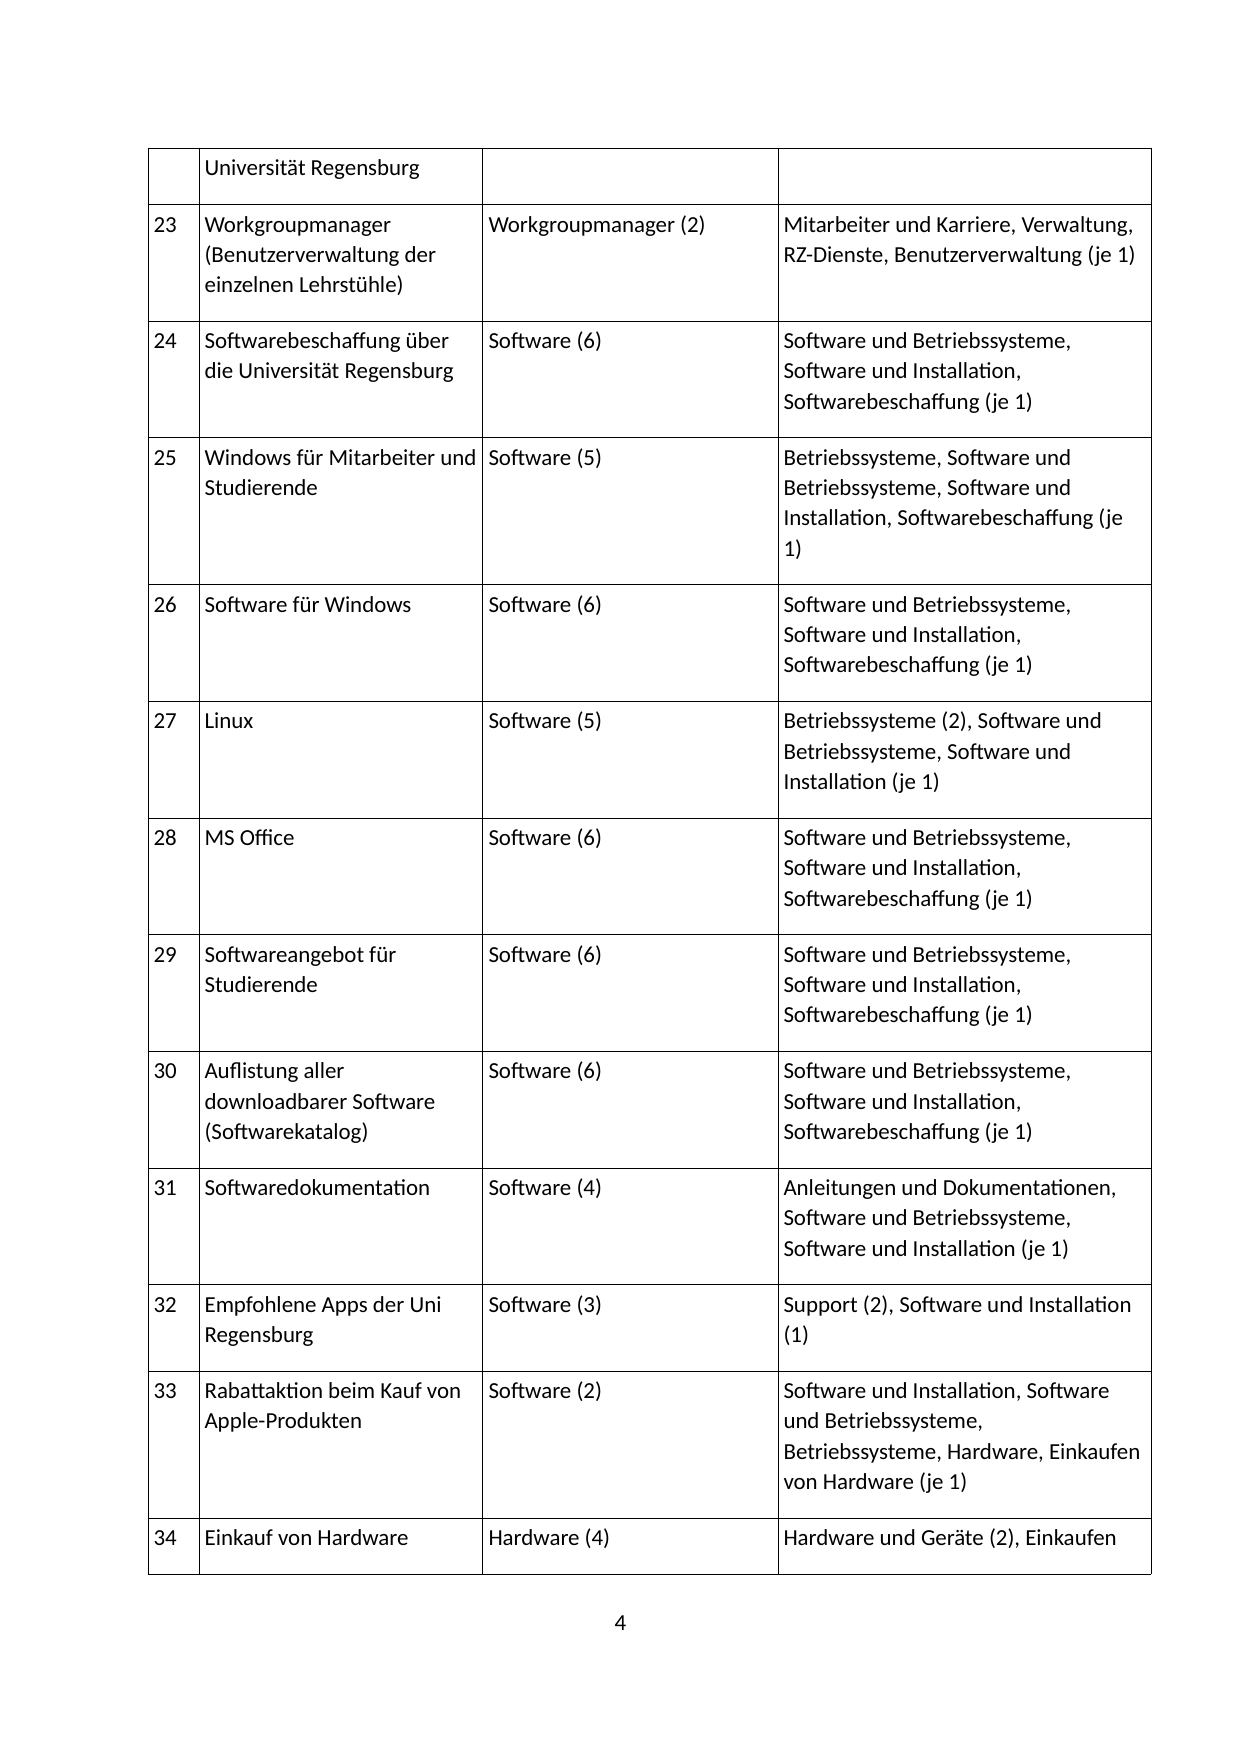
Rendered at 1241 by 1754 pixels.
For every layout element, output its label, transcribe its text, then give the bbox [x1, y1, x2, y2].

table_cell 27 [149, 702, 199, 817]
table_cell Betriebssysteme (2), Software und Betriebssysteme, Software und Installation (je 1) [779, 702, 1151, 817]
table_cell Einkauf von Hardware [200, 1519, 482, 1574]
table_cell Auflistung aller downloadbarer Software (Softwarekatalog) [200, 1052, 482, 1167]
table_cell Software und Betriebssysteme, Software und Installation, Softwarebeschaffung (je 1) [779, 1052, 1151, 1167]
table_cell Rabattaktion beim Kauf von Apple-Produkten [200, 1372, 482, 1517]
table_cell Software und Betriebssysteme, Software und Installation, Softwarebeschaffung (je 1) [779, 935, 1151, 1051]
table_cell 26 [149, 585, 199, 701]
table_cell Hardware (4) [483, 1519, 778, 1574]
table_cell Software (6) [483, 585, 778, 701]
table_cell 33 [149, 1372, 199, 1517]
table_cell [779, 149, 1151, 204]
table_cell Software (6) [483, 819, 778, 934]
table_cell 25 [149, 438, 199, 584]
table_cell Software und Betriebssysteme, Software und Installation, Softwarebeschaffung (je 1) [779, 322, 1151, 437]
table_cell Windows für Mitarbeiter und Studierende [200, 438, 482, 584]
table_cell Software (2) [483, 1372, 778, 1517]
table_cell Workgroupmanager (2) [483, 205, 778, 321]
table_cell Software (6) [483, 1052, 778, 1167]
table_cell Software und Installation, Software und Betriebssysteme, Betriebssysteme, Hardware, Einkaufen von Hardware (je 1) [779, 1372, 1151, 1517]
table_cell 24 [149, 322, 199, 437]
table_cell 23 [149, 205, 199, 321]
table_cell Software für Windows [200, 585, 482, 701]
table_cell Support (2), Software und Installation (1) [779, 1285, 1151, 1371]
table_cell Softwarebeschaffung über die Universität Regensburg [200, 322, 482, 437]
table_cell Software (5) [483, 438, 778, 584]
table_cell 34 [149, 1519, 199, 1574]
table_cell Universität Regensburg [200, 149, 482, 204]
table_cell [149, 149, 199, 204]
table_cell 28 [149, 819, 199, 934]
table_cell Hardware und Geräte (2), Einkaufen [779, 1519, 1151, 1574]
table_cell MS Office [200, 819, 482, 934]
table_cell Softwareangebot für Studierende [200, 935, 482, 1051]
table_cell 32 [149, 1285, 199, 1371]
table_cell 29 [149, 935, 199, 1051]
table_cell Empfohlene Apps der Uni Regensburg [200, 1285, 482, 1371]
table_cell Software (6) [483, 935, 778, 1051]
table_cell Software und Betriebssysteme, Software und Installation, Softwarebeschaffung (je 1) [779, 819, 1151, 934]
table_cell Anleitungen und Dokumentationen, Software und Betriebssysteme, Software und Installation (je 1) [779, 1169, 1151, 1284]
table_cell Betriebssysteme, Software und Betriebssysteme, Software und Installation, Softwarebeschaffung (je 1) [779, 438, 1151, 584]
table_cell Workgroupmanager (Benutzerverwaltung der einzelnen Lehrstühle) [200, 205, 482, 321]
table_cell Softwaredokumentation [200, 1169, 482, 1284]
table_cell 31 [149, 1169, 199, 1284]
table_cell Software (3) [483, 1285, 778, 1371]
table_cell Software und Betriebssysteme, Software und Installation, Softwarebeschaffung (je 1) [779, 585, 1151, 701]
table_cell Linux [200, 702, 482, 817]
table_cell [483, 149, 778, 204]
table_cell Software (5) [483, 702, 778, 817]
table_cell Software (6) [483, 322, 778, 437]
table_cell 30 [149, 1052, 199, 1167]
table_cell Mitarbeiter und Karriere, Verwaltung, RZ-Dienste, Benutzerverwaltung (je 1) [779, 205, 1151, 321]
table_cell Software (4) [483, 1169, 778, 1284]
